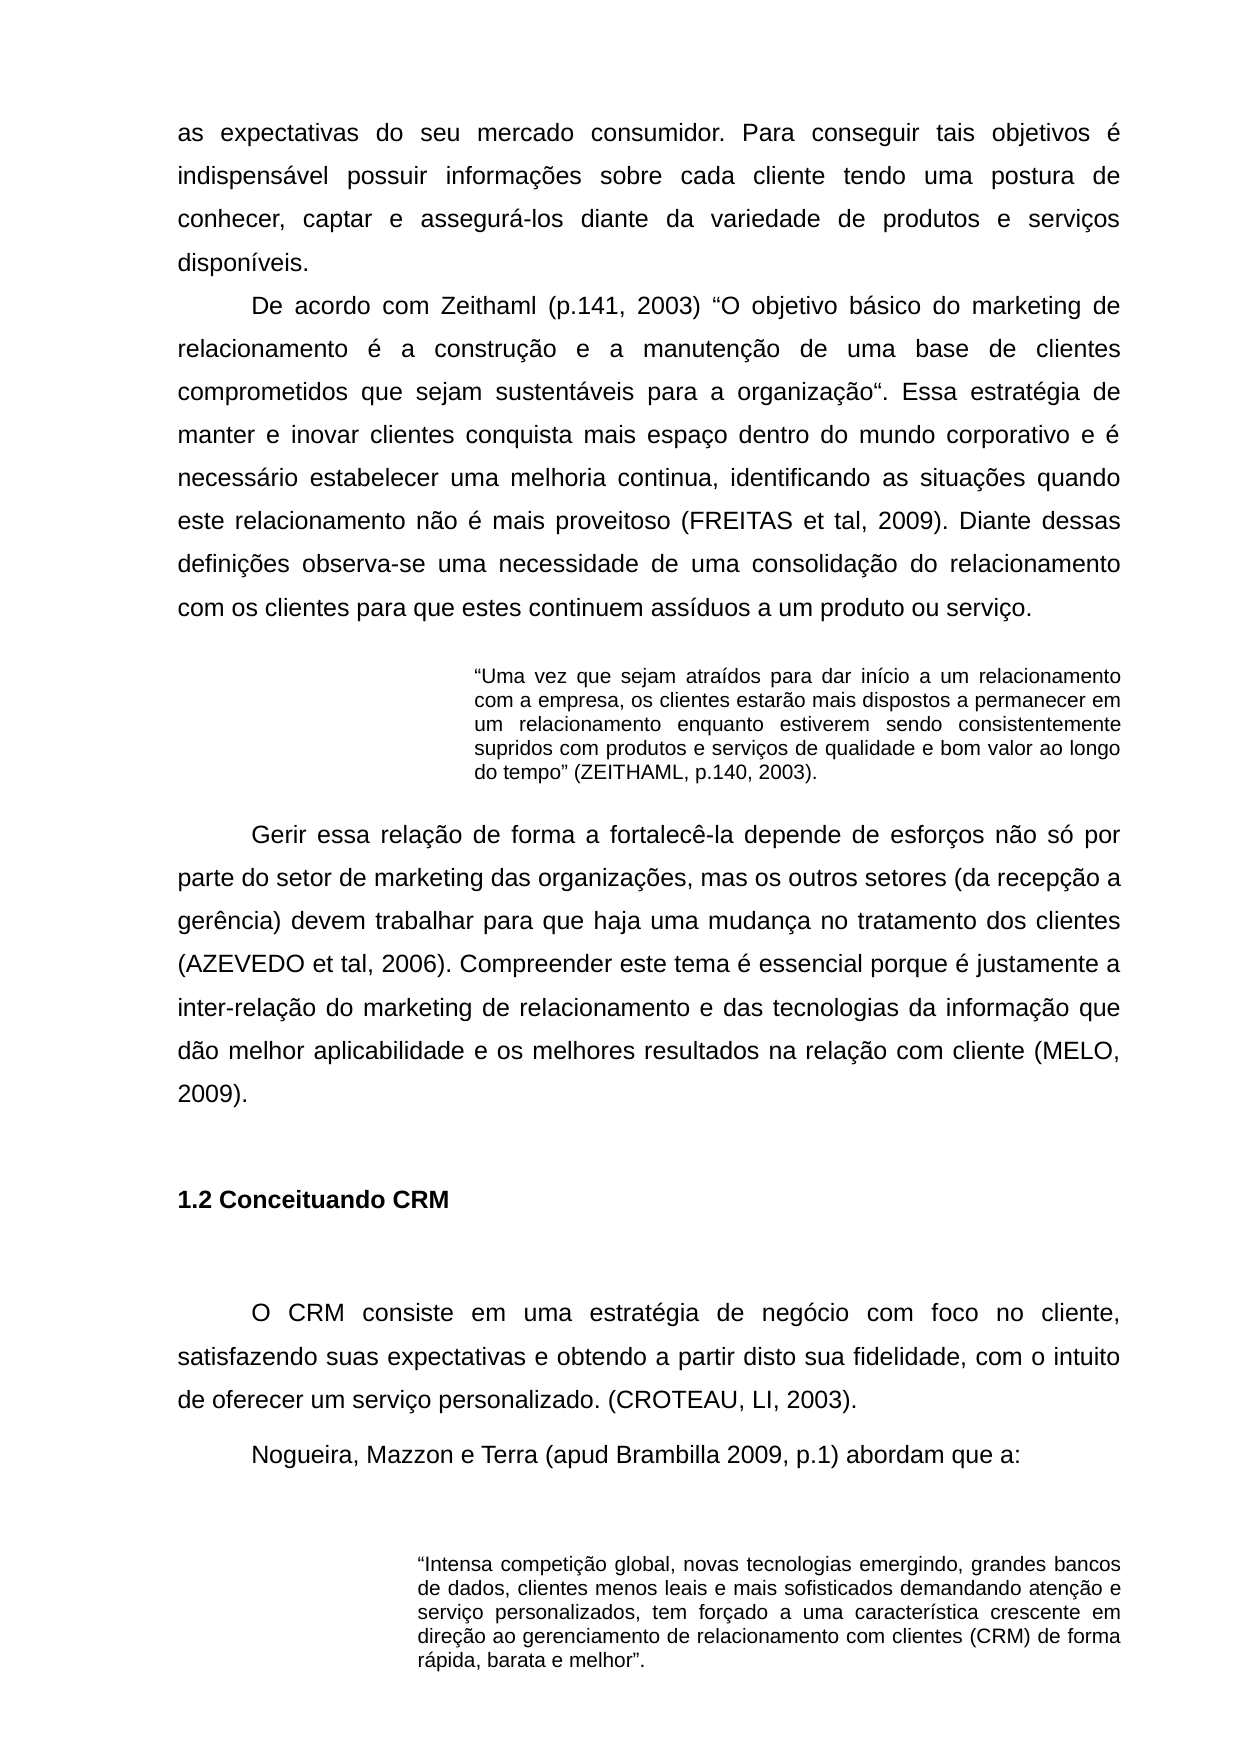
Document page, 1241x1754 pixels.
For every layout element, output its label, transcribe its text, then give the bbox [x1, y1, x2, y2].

text De acordo com Zeithaml (p.141, 2003) “O objetivo básico do marketing de relacionamento é a construção e a manutenção de uma base de clientes comprometidos que sejam sustentáveis para a organização“. Essa estratégia de manter e inovar clientes conquista mais espaço dentro do mundo corporativo e é necessário estabelecer uma melhoria continua, identificando as situações quando este relacionamento não é mais proveitoso (FREITAS et tal, 2009). Diante dessas definições observa-se uma necessidade de uma consolidação do relacionamento com os clientes para que estes continuem assíduos a um produto ou serviço. [177, 291, 1122, 621]
text “Uma vez que sejam atraídos para dar início a um relacionamento com a empresa, os clientes estarão mais dispostos a permanecer em um relacionamento enquanto estiverem sendo consistentemente supridos com produtos e serviços de qualidade e bom valor ao longo do tempo” (ZEITHAML, p.140, 2003). [474, 664, 1122, 784]
text Gerir essa relação de forma a fortalecê-la depende de esforços não só por parte do setor de marketing das organizações, mas os outros setores (da recepção a gerência) devem trabalhar para que haja uma mudança no tratamento dos clientes (AZEVEDO et tal, 2006). Compreender este tema é essencial porque é justamente a inter-relação do marketing de relacionamento e das tecnologias da informação que dão melhor aplicabilidade e os melhores resultados na relação com cliente (MELO, 2009). [177, 820, 1122, 1108]
subtitle 1.2 Conceituando CRM [177, 1151, 1122, 1214]
text O CRM consiste em uma estratégia de negócio com foco no cliente, satisfazendo suas expectativas e obtendo a partir disto sua fidelidade, com o intuito de oferecer um serviço personalizado. (CROTEAU, LI, 2003). [177, 1298, 1122, 1413]
text Nogueira, Mazzon e Terra (apud Brambilla 2009, p.1) abordam que a: [177, 1440, 1122, 1469]
text “Intensa competição global, novas tecnologias emergindo, grandes bancos de dados, clientes menos leais e mais sofisticados demandando atenção e serviço personalizados, tem forçado a uma característica crescente em direção ao gerenciamento de relacionamento com clientes (CRM) de forma rápida, barata e melhor”. [417, 1552, 1122, 1671]
text as expectativas do seu mercado consumidor. Para conseguir tais objetivos é indispensável possuir informações sobre cada cliente tendo uma postura de conhecer, captar e assegurá-los diante da variedade de produtos e serviços disponíveis. [177, 118, 1122, 276]
